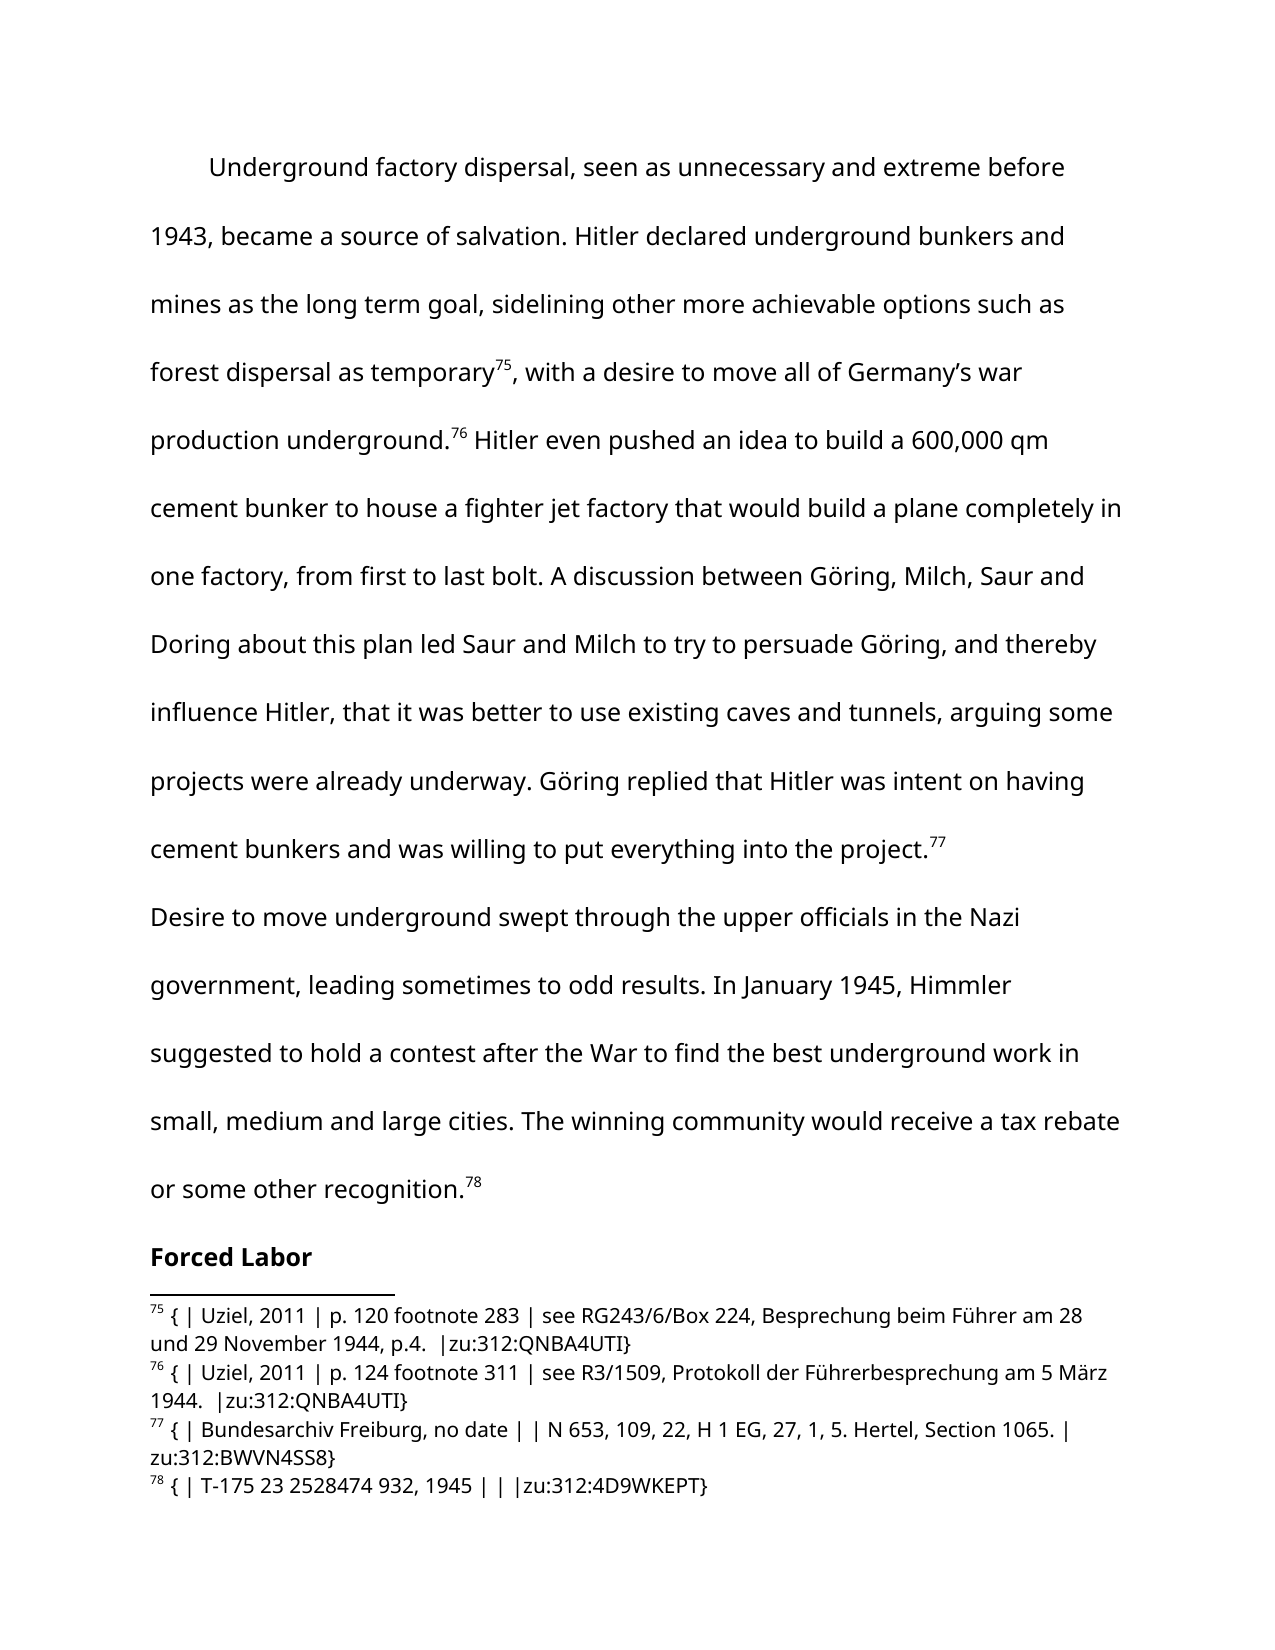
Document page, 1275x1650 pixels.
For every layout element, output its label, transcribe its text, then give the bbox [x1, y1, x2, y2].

text Forced Labor [150, 1240, 1125, 1274]
text { | T-175 23 2528474 932, 1945 | | |zu:312:4D9WKEPT} [150, 1472, 1125, 1500]
text Desire to move underground swept through the upper officials in the Nazi government, leading sometimes to odd results. In January 1945, Himmler suggested to hold a contest after the War to find the best underground work in small, medium and large cities. The winning community would receive a tax rebate or some other recognition. [150, 899, 1125, 1206]
text Underground factory dispersal, seen as unnecessary and extreme before 1943, became a source of salvation. Hitler declared underground bunkers and mines as the long term goal, sidelining other more achievable options such as forest dispersal as temporary, with a desire to move all of Germany’s war production underground. Hitler even pushed an idea to build a 600,000 qm cement bunker to house a fighter jet factory that would build a plane completely in one factory, from first to last bolt. A discussion between Göring, Milch, Saur and Doring about this plan led Saur and Milch to try to persuade Göring, and thereby influence Hitler, that it was better to use existing caves and tunnels, arguing some projects were already underway. Göring replied that Hitler was intent on having cement bunkers and was willing to put everything into the project. [150, 150, 1125, 865]
text { | Uziel, 2011 | p. 124 footnote 311 | see R3/1509, Protokoll der Führerbesprechung am 5 März 1944. |zu:312:QNBA4UTI} [150, 1358, 1125, 1415]
text { | Bundesarchiv Freiburg, no date | | N 653, 109, 22, H 1 EG, 27, 1, 5. Hertel, Section 1065. |zu:312:BWVN4SS8} [150, 1415, 1125, 1472]
text { | Uziel, 2011 | p. 120 footnote 283 | see RG243/6/Box 224, Besprechung beim Führer am 28 und 29 November 1944, p.4. |zu:312:QNBA4UTI} [150, 1301, 1125, 1358]
